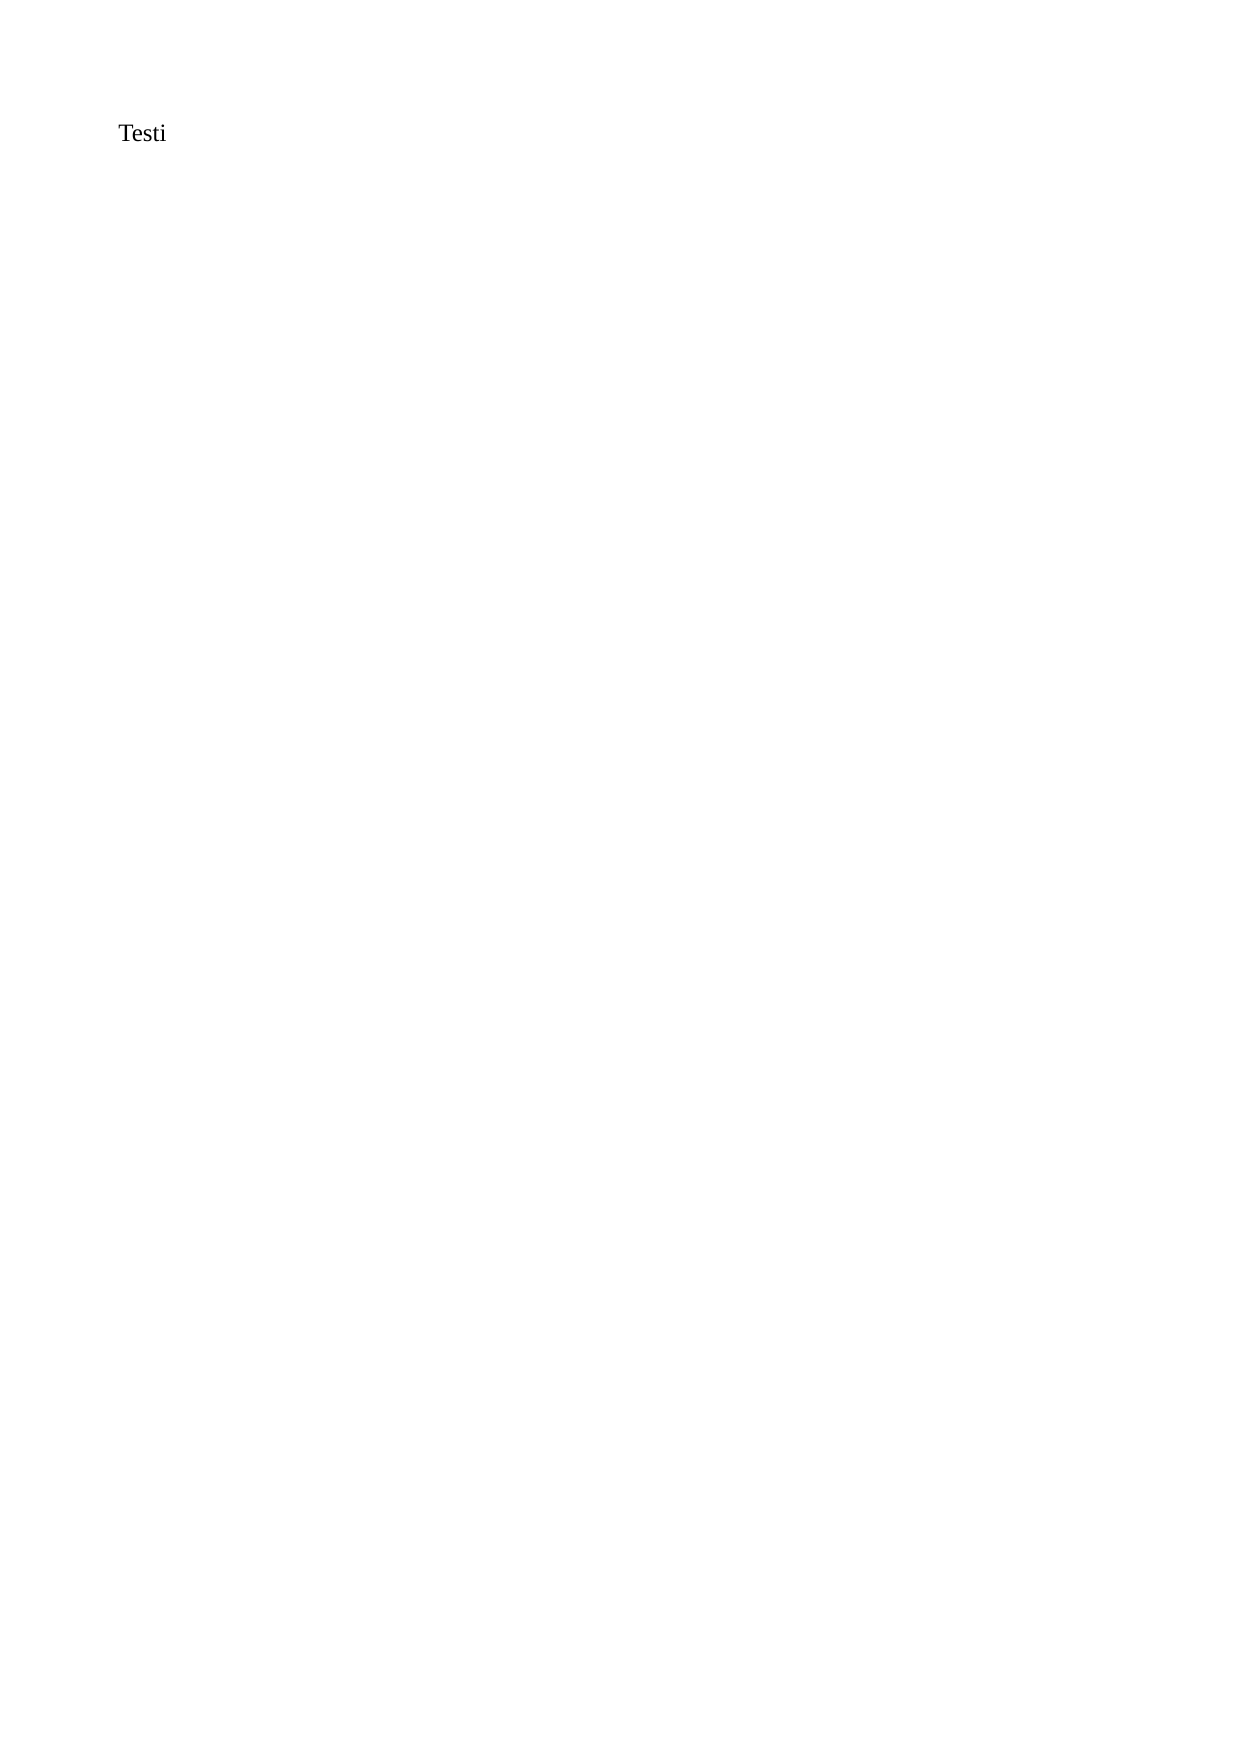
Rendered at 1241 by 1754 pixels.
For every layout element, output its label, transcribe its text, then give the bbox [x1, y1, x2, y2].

text Testi [118, 118, 1122, 147]
